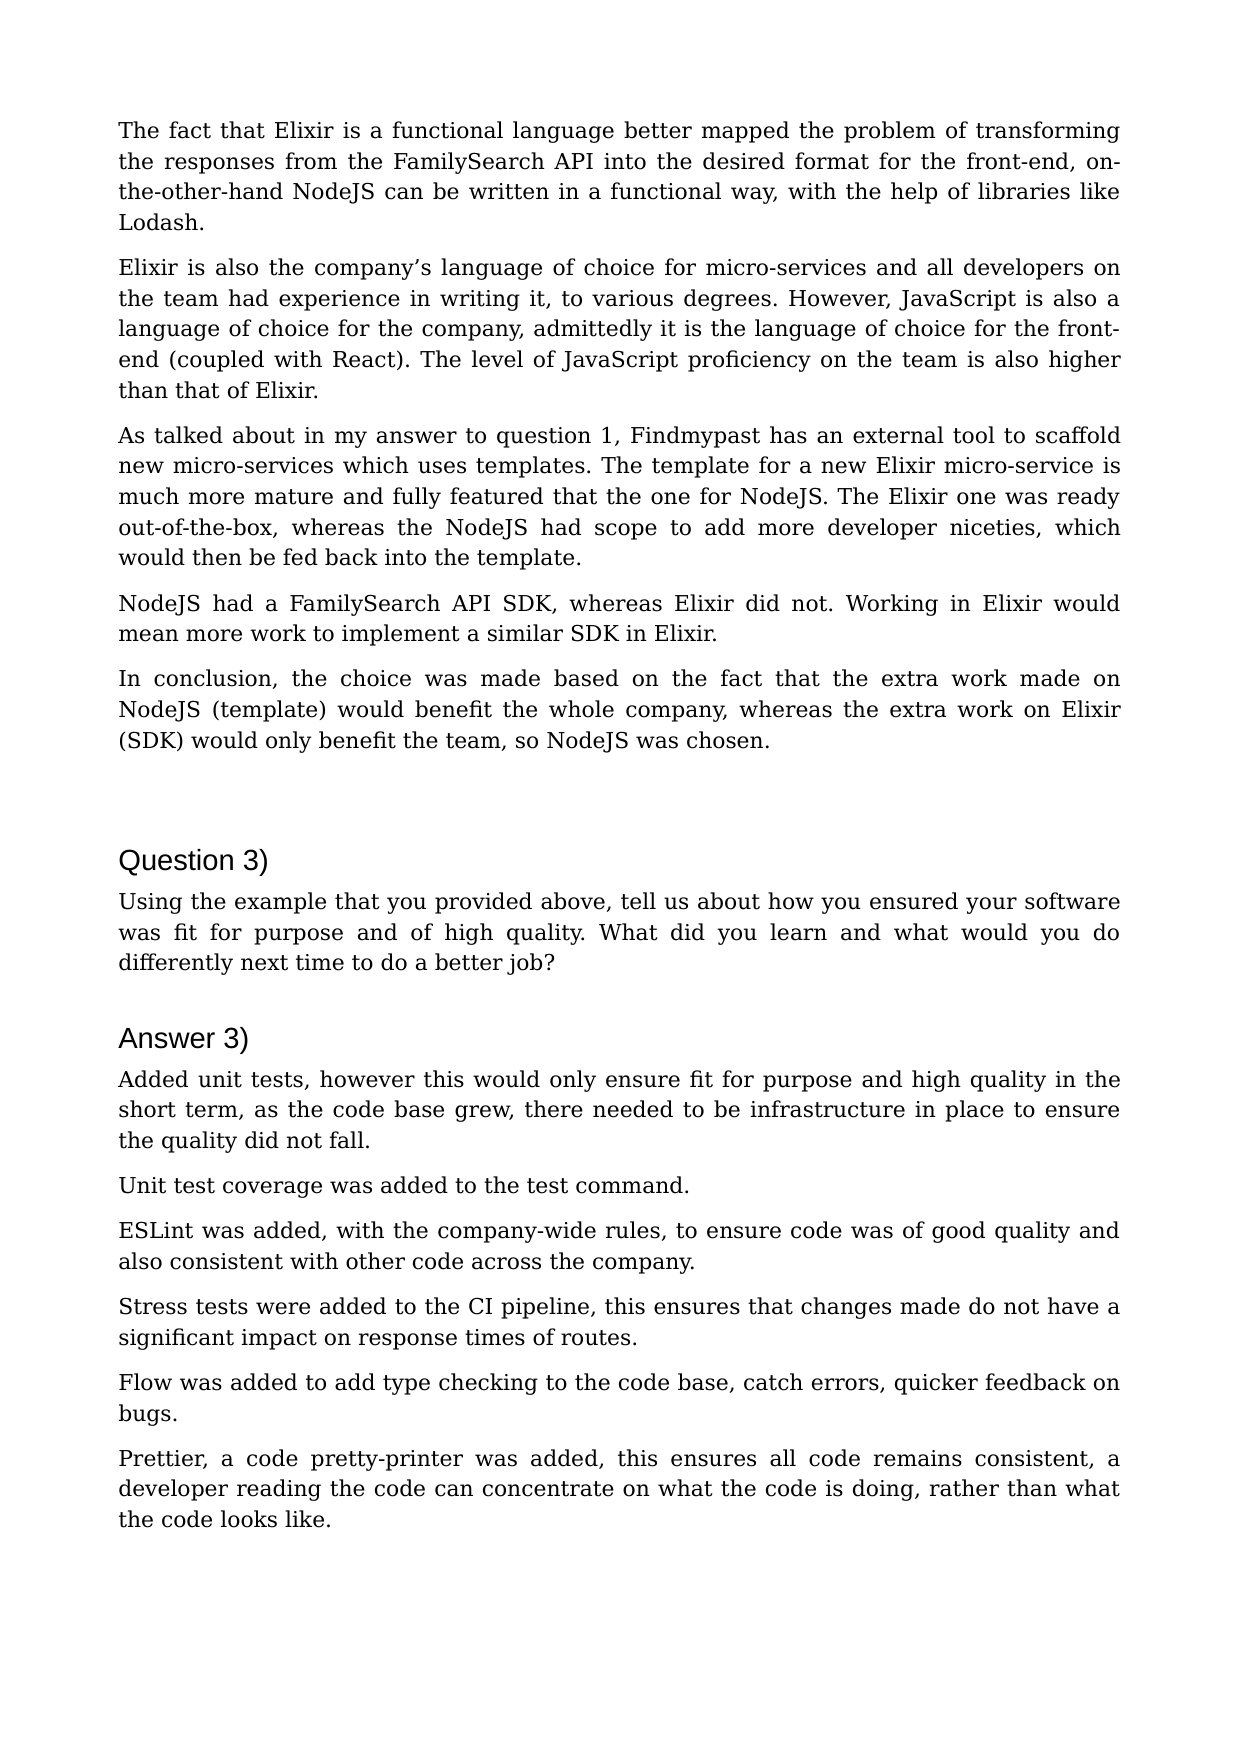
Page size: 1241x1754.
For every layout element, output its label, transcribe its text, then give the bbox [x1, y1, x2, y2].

text Elixir is also the company’s language of choice for micro-services and all developers on the team had experience in writing it, to various degrees. However, JavaScript is also a language of choice for the company, admittedly it is the language of choice for the front-end (coupled with React). The level of JavaScript proficiency on the team is also higher than that of Elixir. [118, 255, 1122, 403]
text Unit test coverage was added to the test command. [118, 1173, 1122, 1199]
subtitle Question 3) [118, 843, 1122, 877]
text Using the example that you provided above, tell us about how you ensured your software was fit for purpose and of high quality. What did you learn and what would you do differently next time to do a better job? [118, 889, 1122, 976]
text The fact that Elixir is a functional language better mapped the problem of transforming the responses from the FamilySearch API into the desired format for the front-end, on-the-other-hand NodeJS can be written in a functional way, with the help of libraries like Lodash. [118, 118, 1122, 236]
text As talked about in my answer to question 1, Findmypast has an external tool to scaffold new micro-services which uses templates. The template for a new Elixir micro-service is much more mature and fully featured that the one for NodeJS. The Elixir one was ready out-of-the-box, whereas the NodeJS had scope to add more developer niceties, which would then be fed back into the template. [118, 423, 1122, 571]
text Flow was added to add type checking to the code base, catch errors, quicker feedback on bugs. [118, 1370, 1122, 1426]
text Stress tests were added to the CI pipeline, this ensures that changes made do not have a significant impact on response times of routes. [118, 1294, 1122, 1350]
subtitle Answer 3) [118, 1021, 1122, 1054]
text ESLint was added, with the company-wide rules, to ensure code was of good quality and also consistent with other code across the company. [118, 1218, 1122, 1274]
text Added unit tests, however this would only ensure fit for purpose and high quality in the short term, as the code base grew, there needed to be infrastructure in place to ensure the quality did not fall. [118, 1067, 1122, 1153]
text Prettier, a code pretty-printer was added, this ensures all code remains consistent, a developer reading the code can concentrate on what the code is doing, rather than what the code looks like. [118, 1446, 1122, 1533]
text NodeJS had a FamilySearch API SDK, whereas Elixir did not. Working in Elixir would mean more work to implement a similar SDK in Elixir. [118, 591, 1122, 647]
text In conclusion, the choice was made based on the fact that the extra work made on NodeJS (template) would benefit the whole company, whereas the extra work on Elixir (SDK) would only benefit the team, so NodeJS was chosen. [118, 666, 1122, 753]
